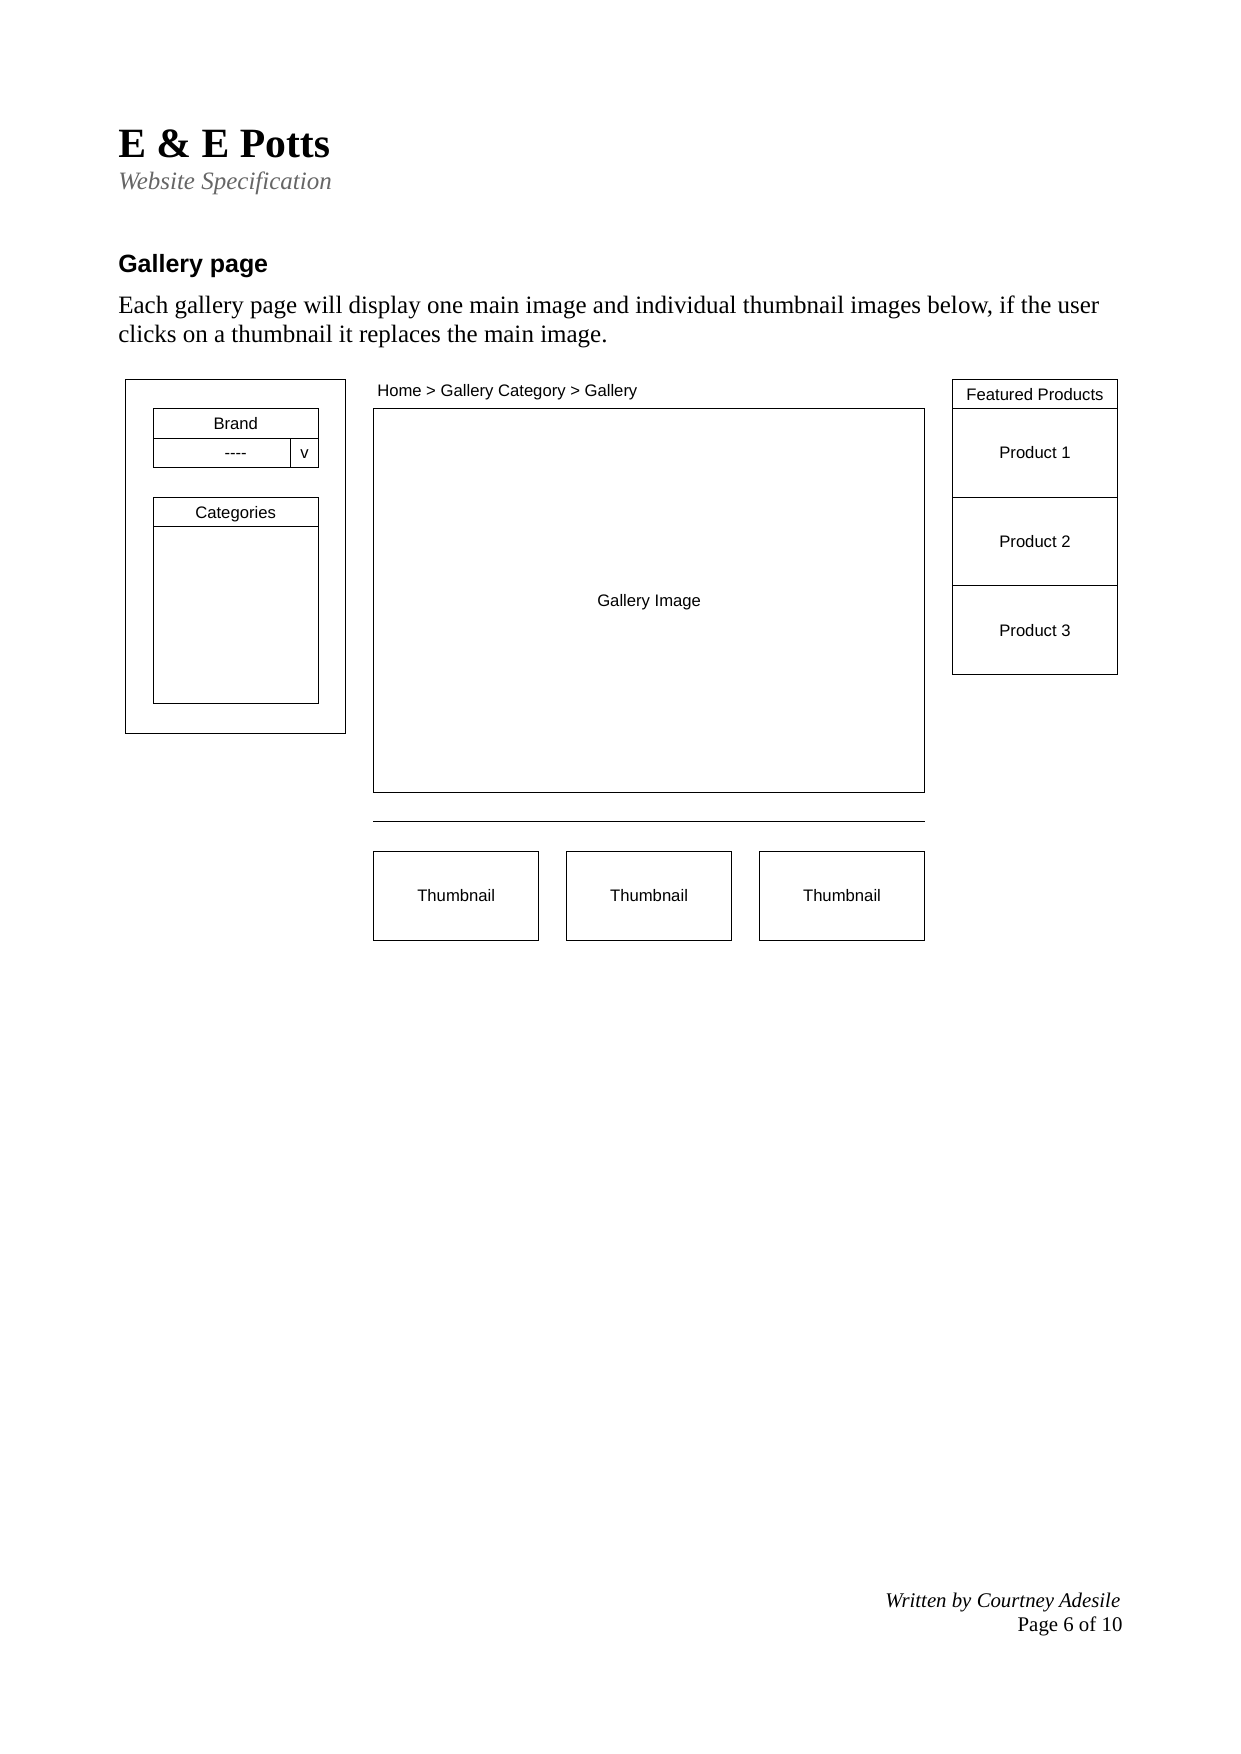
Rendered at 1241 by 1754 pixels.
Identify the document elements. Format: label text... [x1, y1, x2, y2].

subtitle Gallery page [118, 249, 1122, 278]
text Each gallery page will display one main image and individual thumbnail images below, if the user clicks on a thumbnail it replaces the main image. [118, 291, 1122, 348]
